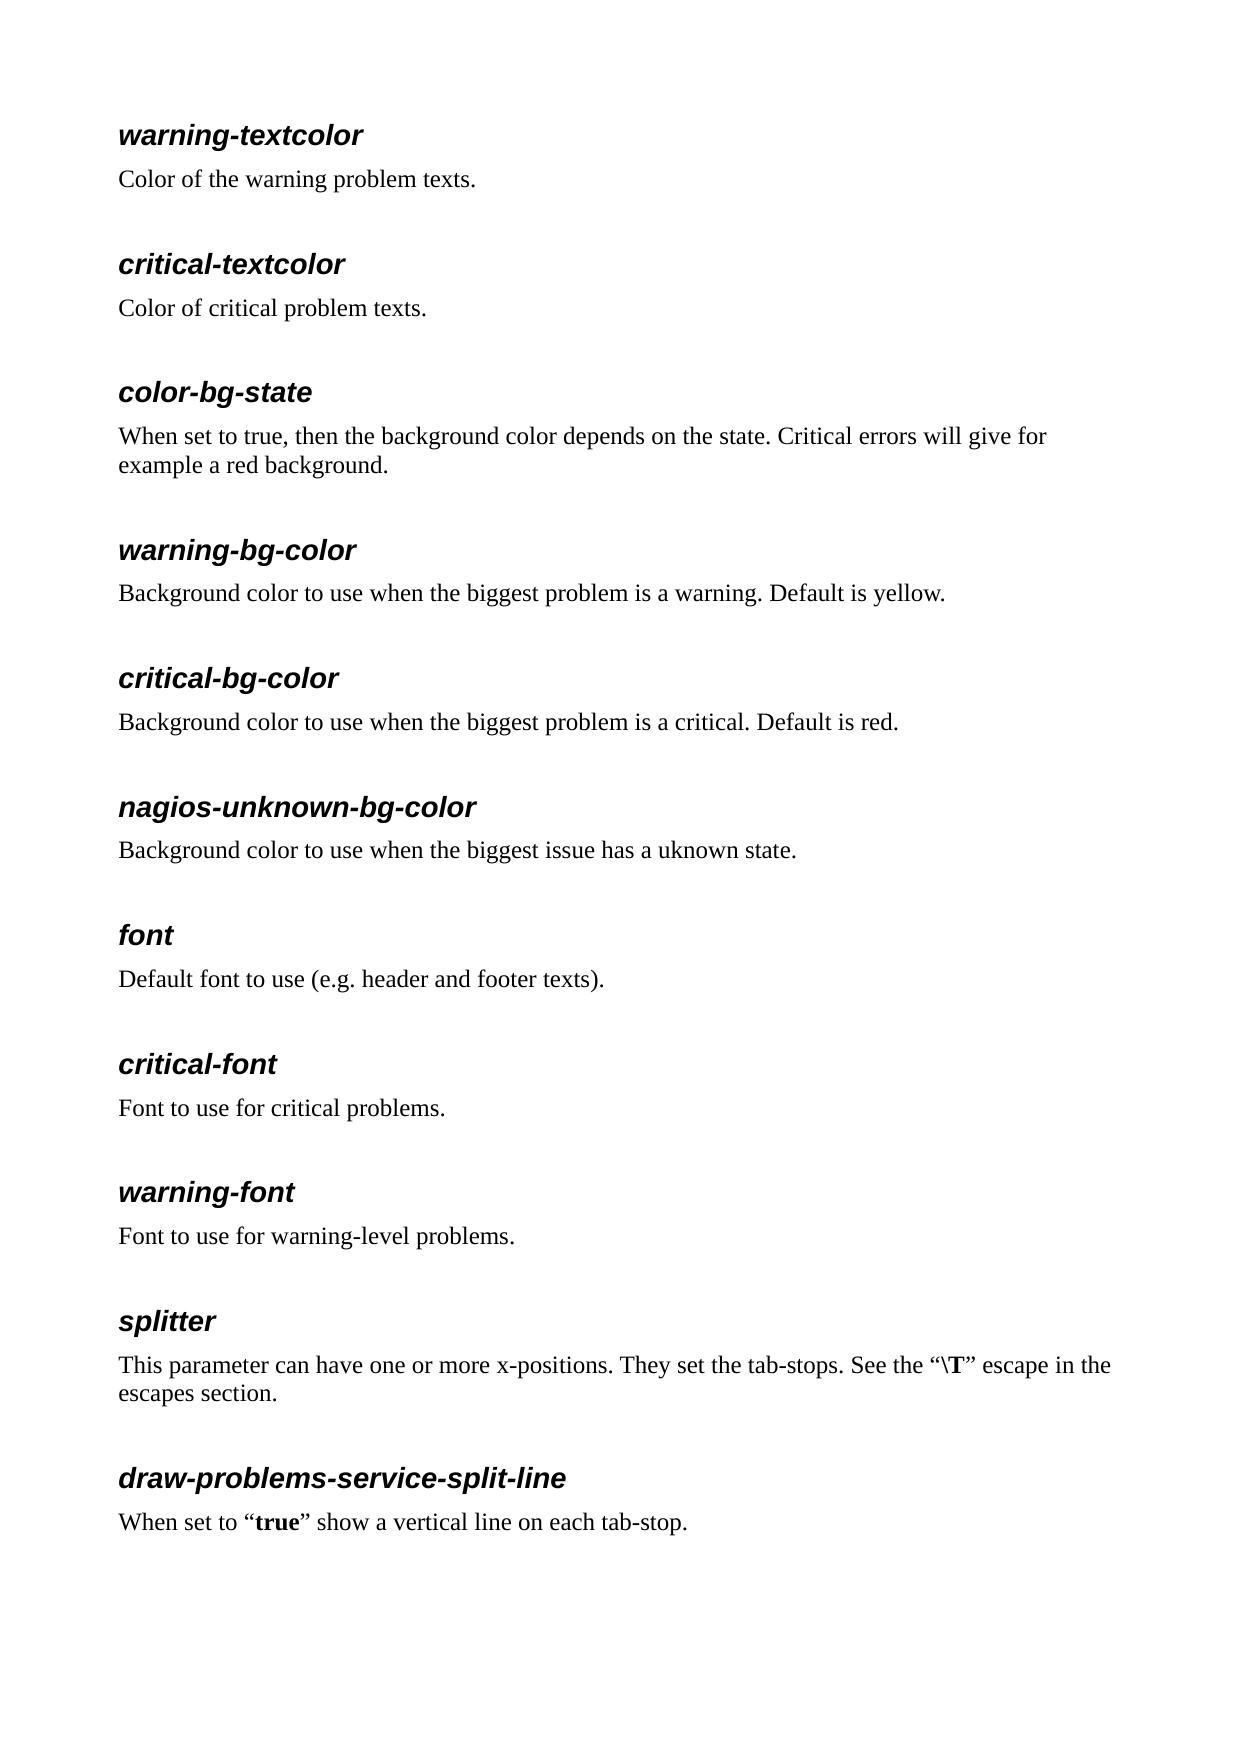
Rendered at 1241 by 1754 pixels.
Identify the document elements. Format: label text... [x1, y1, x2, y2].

text Default font to use (e.g. header and footer texts). [118, 964, 1122, 993]
text This parameter can have one or more x-positions. They set the tab-stops. See the “\T” escape in the escapes section. [118, 1350, 1122, 1407]
subtitle critical-font [118, 1047, 1122, 1080]
subtitle critical-bg-color [118, 661, 1122, 694]
text Font to use for critical problems. [118, 1093, 1122, 1121]
text Font to use for warning-level problems. [118, 1221, 1122, 1250]
subtitle splitter [118, 1304, 1122, 1337]
subtitle nagios-unknown-bg-color [118, 789, 1122, 823]
text Background color to use when the biggest problem is a critical. Default is red. [118, 707, 1122, 736]
text Color of critical problem texts. [118, 293, 1122, 321]
subtitle warning-font [118, 1175, 1122, 1209]
text Color of the warning problem texts. [118, 164, 1122, 193]
subtitle warning-bg-color [118, 532, 1122, 566]
subtitle warning-textcolor [118, 118, 1122, 152]
text Background color to use when the biggest problem is a warning. Default is yellow. [118, 578, 1122, 607]
text When set to “true” show a vertical line on each tab-stop. [118, 1507, 1122, 1536]
subtitle font [118, 918, 1122, 952]
subtitle color-bg-state [118, 375, 1122, 409]
text Background color to use when the biggest issue has a uknown state. [118, 836, 1122, 864]
subtitle critical-textcolor [118, 247, 1122, 280]
subtitle draw-problems-service-split-line [118, 1461, 1122, 1494]
text When set to true, then the background color depends on the state. Critical errors will give for example a red background. [118, 421, 1122, 479]
